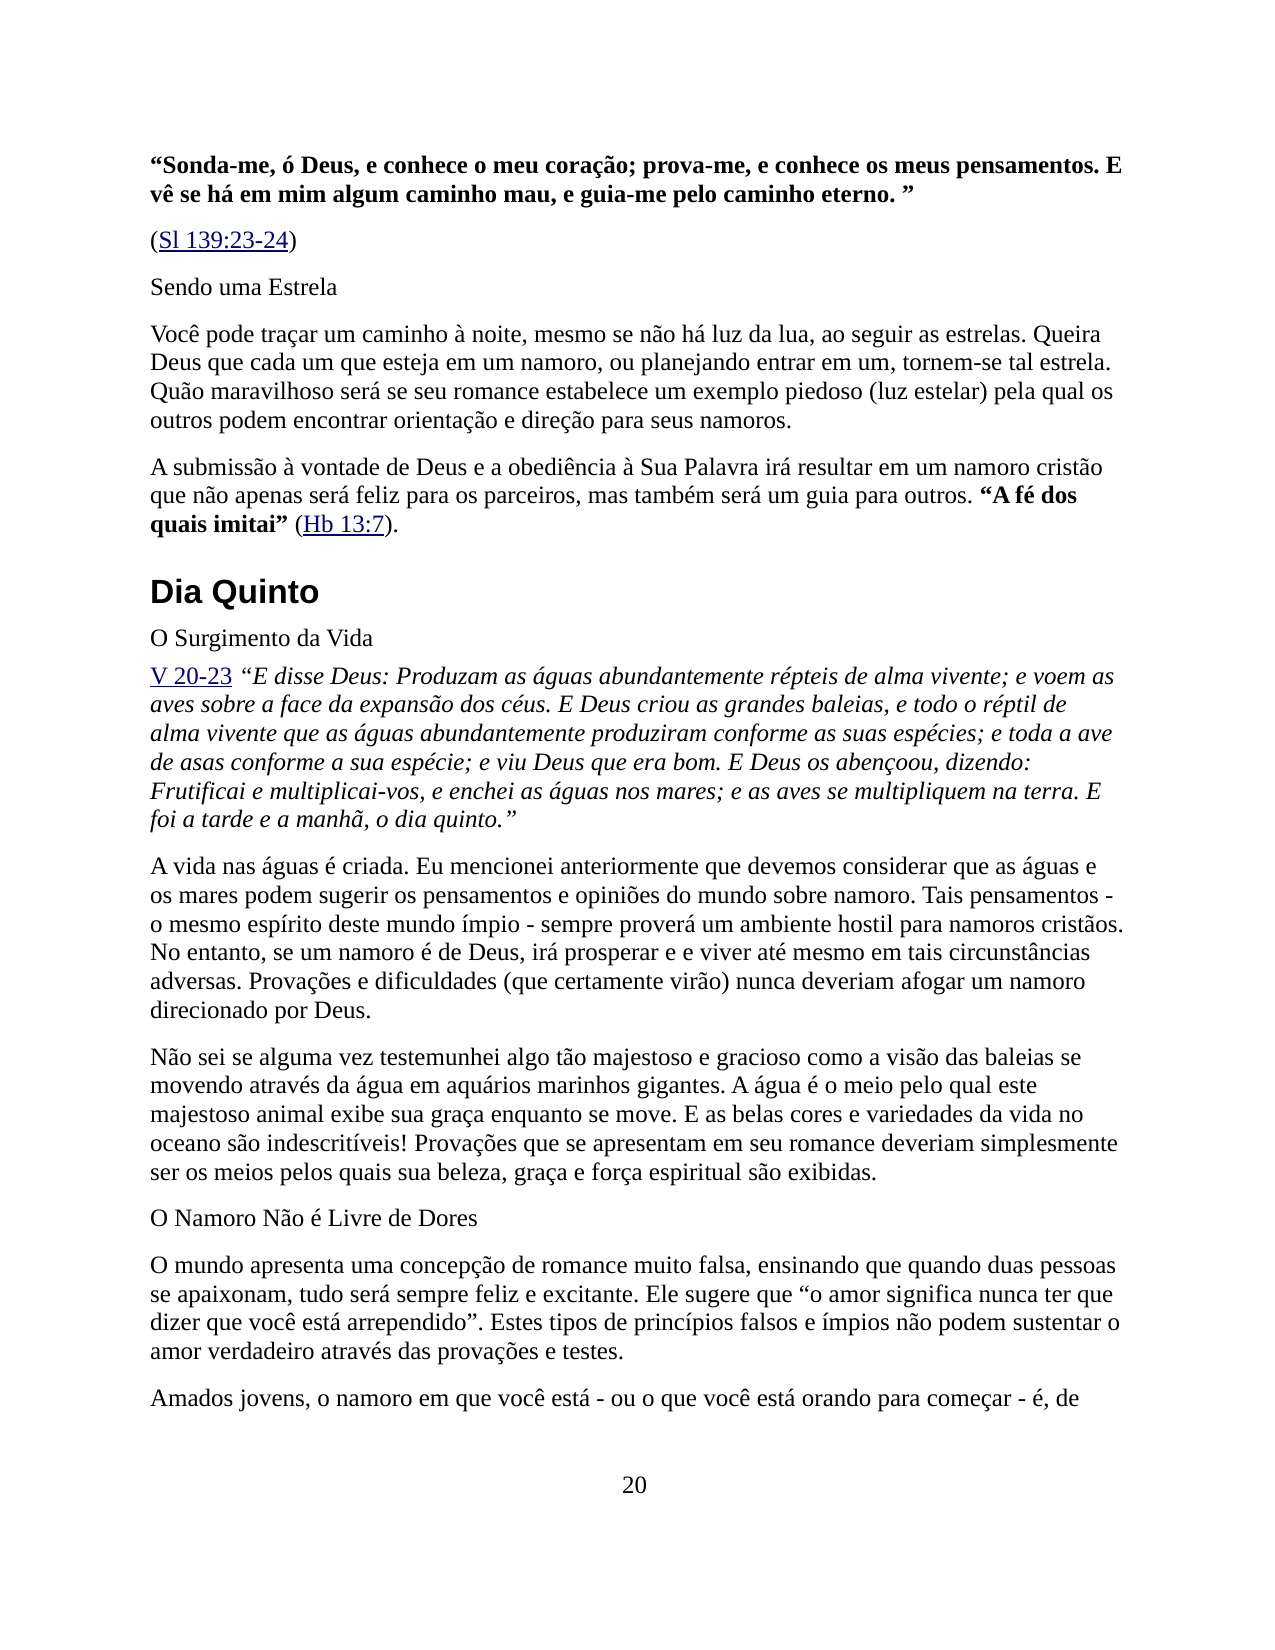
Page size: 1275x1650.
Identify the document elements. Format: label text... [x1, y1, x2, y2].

text A submissão à vontade de Deus e a obediência à Sua Palavra irá resultar em um namoro cristão que não apenas será feliz para os parceiros, mas também será um guia para outros. “A fé dos quais imitai” (Hb 13:7). [150, 452, 1125, 538]
text Amados jovens, o namoro em que você está - ou o que você está orando para começar - é, de [150, 1383, 1125, 1412]
text V 20-23 “E disse Deus: Produzam as águas abundantemente répteis de alma vivente; e voem as aves sobre a face da expansão dos céus. E Deus criou as grandes baleias, e todo o réptil de alma vivente que as águas abundantemente produziram conforme as suas espécies; e toda a ave de asas conforme a sua espécie; e viu Deus que era bom. E Deus os abençoou, dizendo: Frutificai e multiplicai-vos, e enchei as águas nos mares; e as aves se multipliquem na terra. E foi a tarde e a manhã, o dia quinto.” [150, 661, 1125, 833]
text Não sei se alguma vez testemunhei algo tão majestoso e gracioso como a visão das baleias se movendo através da água em aquários marinhos gigantes. A água é o meio pelo qual este majestoso animal exibe sua graça enquanto se move. E as belas cores e variedades da vida no oceano são indescritíveis! Provações que se apresentam em seu romance deveriam simplesmente ser os meios pelos quais sua beleza, graça e força espiritual são exibidas. [150, 1042, 1125, 1185]
text O Surgimento da Vida [150, 623, 1125, 652]
text O Namoro Não é Livre de Dores [150, 1203, 1125, 1232]
text “Sonda-me, ó Deus, e conhece o meu coração; prova-me, e conhece os meus pensamentos. E vê se há em mim algum caminho mau, e guia-me pelo caminho eterno. ” [150, 150, 1125, 207]
text Você pode traçar um caminho à noite, mesmo se não há luz da lua, ao seguir as estrelas. Queira Deus que cada um que esteja em um namoro, ou planejando entrar em um, tornem-se tal estrela. Quão maravilhoso será se seu romance estabelece um exemplo piedoso (luz estelar) pela qual os outros podem encontrar orientação e direção para seus namoros. [150, 319, 1125, 434]
text Sendo uma Estrela [150, 272, 1125, 301]
text A vida nas águas é criada. Eu mencionei anteriormente que devemos considerar que as águas e os mares podem sugerir os pensamentos e opiniões do mundo sobre namoro. Tais pensamentos - o mesmo espírito deste mundo ímpio - sempre proverá um ambiente hostil para namoros cristãos. No entanto, se um namoro é de Deus, irá prosperar e e viver até mesmo em tais circunstâncias adversas. Provações e dificuldades (que certamente virão) nunca deveriam afogar um namoro direcionado por Deus. [150, 851, 1125, 1024]
text (Sl 139:23-24) [150, 225, 1125, 254]
text O mundo apresenta uma concepção de romance muito falsa, ensinando que quando duas pessoas se apaixonam, tudo será sempre feliz e excitante. Ele sugere que “o amor significa nunca ter que dizer que você está arrependido”. Estes tipos de princípios falsos e ímpios não podem sustentar o amor verdadeiro através das provações e testes. [150, 1250, 1125, 1365]
subtitle Dia Quinto [150, 572, 1125, 611]
